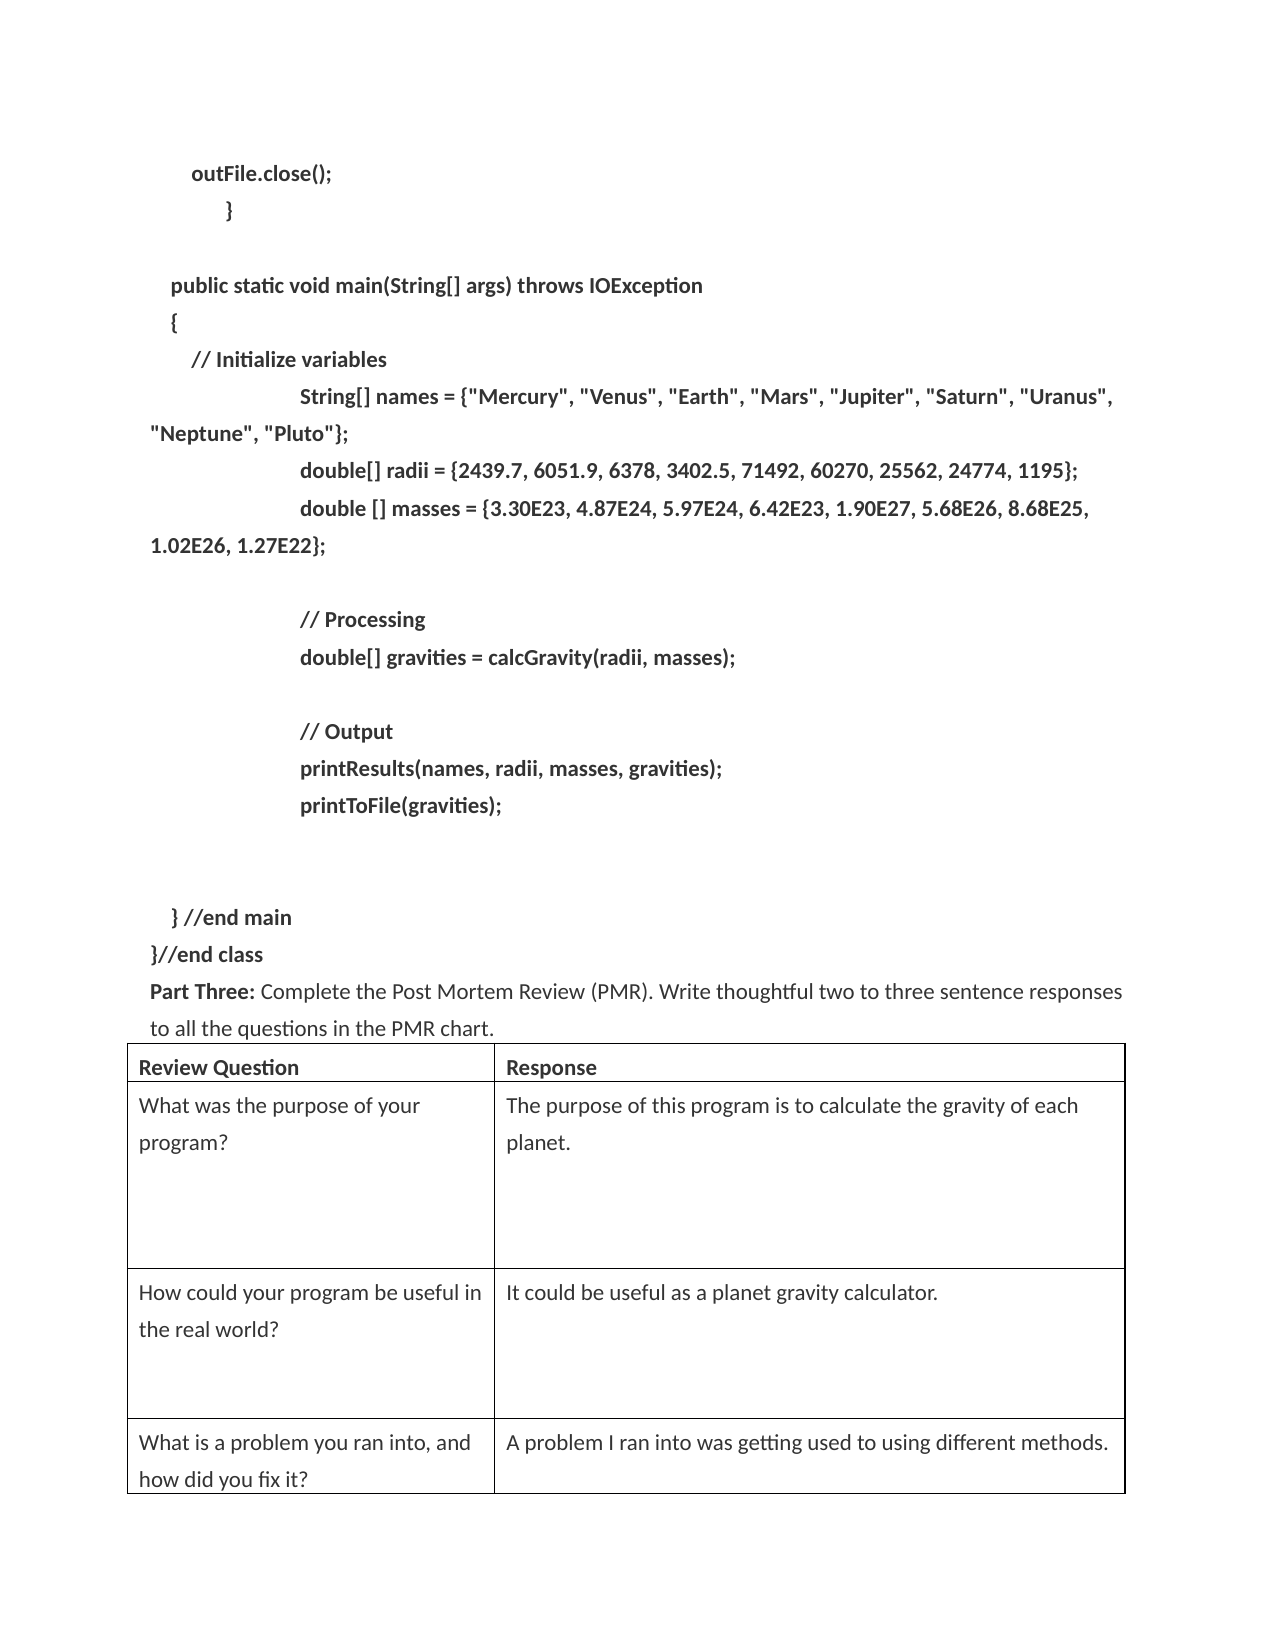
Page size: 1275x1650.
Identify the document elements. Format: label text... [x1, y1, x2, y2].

text outFile.close(); [150, 150, 1125, 187]
text double [] masses = {3.30E23, 4.87E24, 5.97E24, 6.42E23, 1.90E27, 5.68E26, 8.68E25, 1.02E26, 1.27E22}; [150, 485, 1125, 559]
table_header Response [495, 1044, 1124, 1081]
text } [150, 187, 1125, 224]
text // Processing [150, 596, 1125, 633]
text } //end main [150, 894, 1125, 931]
text double[] gravities = calcGravity(radii, masses); [150, 633, 1125, 671]
text }//end class [150, 931, 1125, 968]
text public static void main(String[] args) throws IOException [150, 262, 1125, 299]
text double[] radii = {2439.7, 6051.9, 6378, 3402.5, 71492, 60270, 25562, 24774, 1195}; [150, 447, 1125, 485]
text Part Three: Complete the Post Mortem Review (PMR). Write thoughtful two to three sentence responses to all the questions in the PMR chart. [150, 968, 1125, 1042]
text printResults(names, radii, masses, gravities); [150, 745, 1125, 782]
table_cell It could be useful as a planet gravity calculator. [495, 1269, 1124, 1417]
table_cell A problem I ran into was getting used to using different methods. [495, 1419, 1124, 1493]
table_cell How could your program be useful in the real world? [128, 1269, 494, 1417]
table_header Review Question [128, 1044, 494, 1081]
text // Output [150, 708, 1125, 745]
table_cell What is a problem you ran into, and how did you fix it? [128, 1419, 494, 1493]
text { [150, 299, 1125, 336]
text // Initialize variables [150, 336, 1125, 373]
table_cell The purpose of this program is to calculate the gravity of each planet. [495, 1082, 1124, 1268]
text printToFile(gravities); [150, 782, 1125, 819]
text String[] names = {"Mercury", "Venus", "Earth", "Mars", "Jupiter", "Saturn", "Uranus", "Neptune", "Pluto"}; [150, 373, 1125, 447]
table_cell What was the purpose of your program? [128, 1082, 494, 1268]
